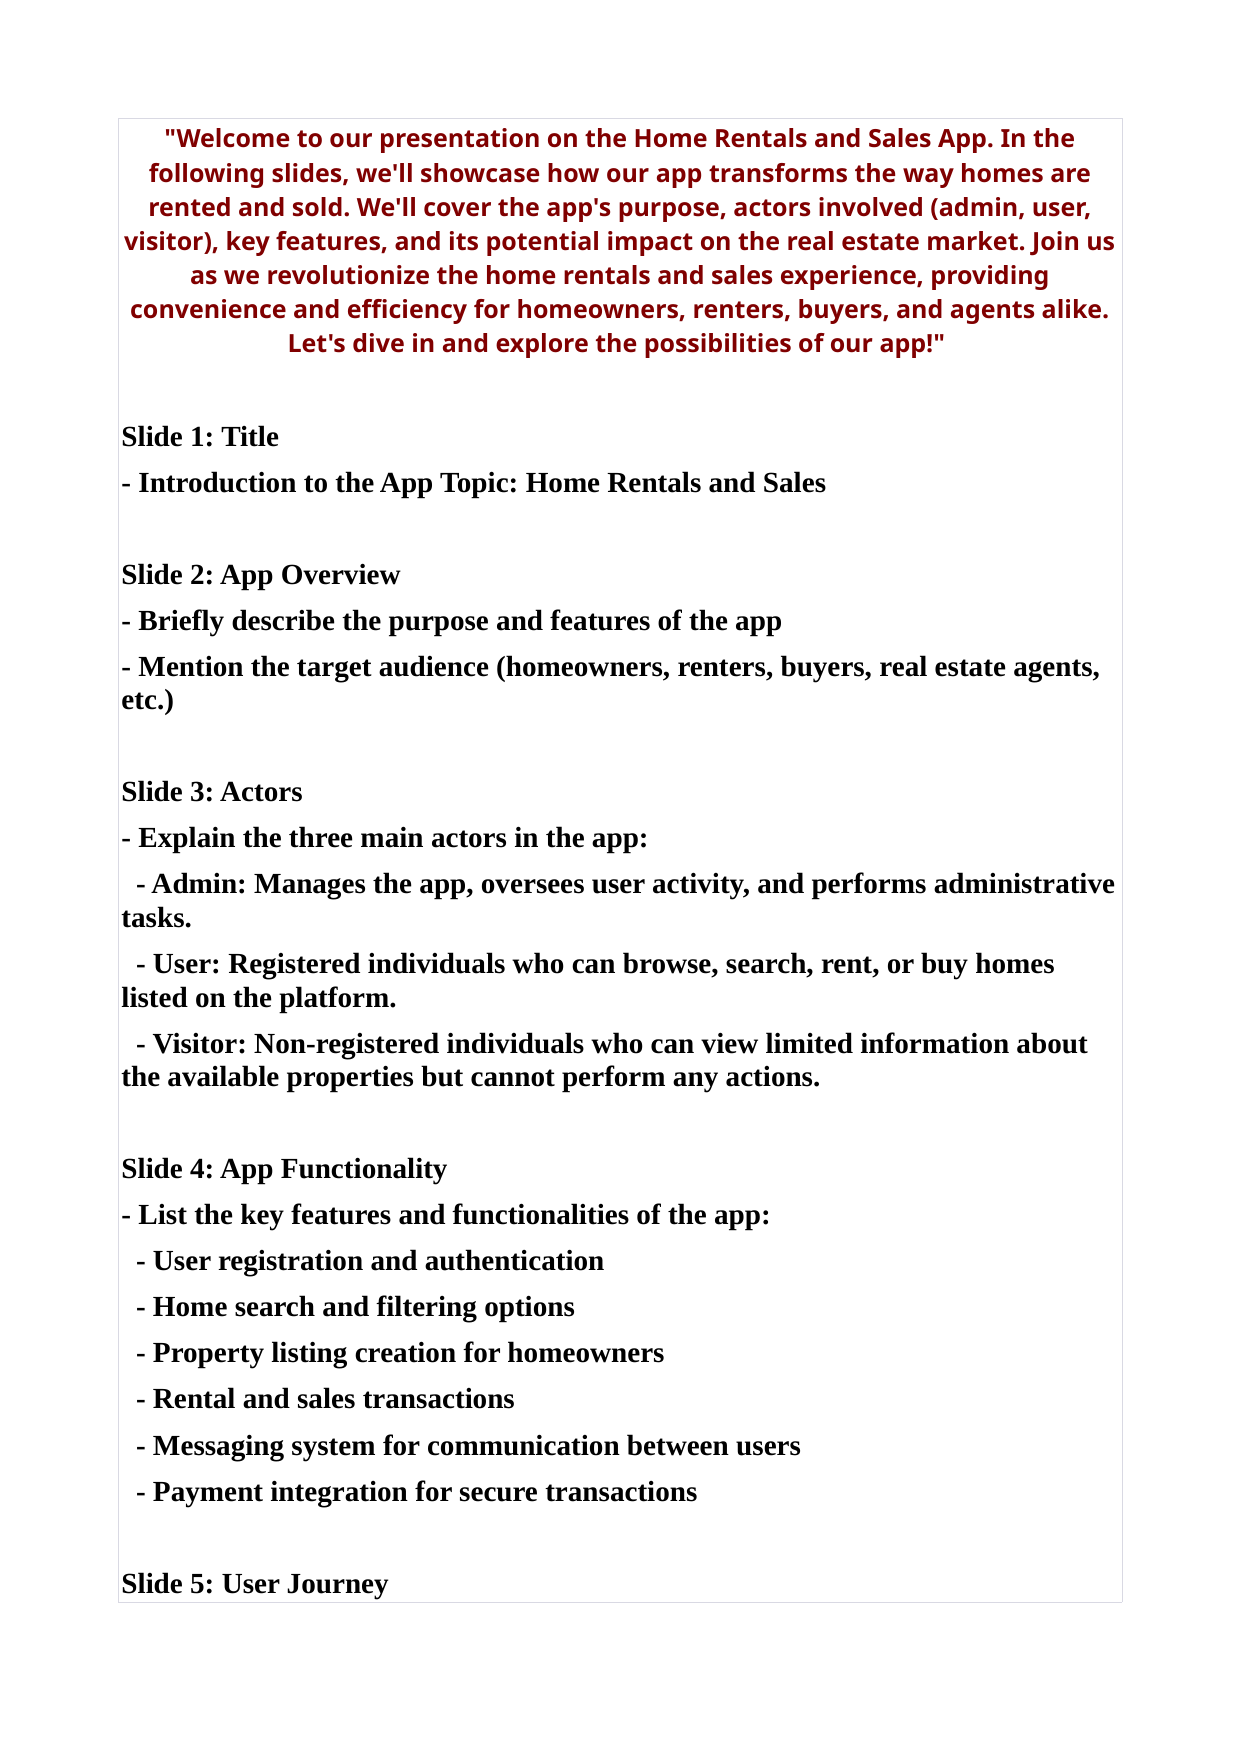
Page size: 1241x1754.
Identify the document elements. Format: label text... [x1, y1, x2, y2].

text - Mention the target audience (homeowners, renters, buyers, real estate agents, etc.) [119, 646, 1122, 716]
text - Home search and filtering options [119, 1286, 1122, 1323]
text Slide 5: User Journey [119, 1563, 1122, 1602]
text - Rental and sales transactions [119, 1378, 1122, 1415]
text - Introduction to the App Topic: Home Rentals and Sales [119, 462, 1122, 498]
text Slide 4: App Functionality [119, 1148, 1122, 1185]
text Slide 2: App Overview [119, 554, 1122, 590]
text - Property listing creation for homeowners [119, 1332, 1122, 1369]
text - List the key features and functionalities of the app: [119, 1194, 1122, 1231]
text Slide 3: Actors [119, 771, 1122, 808]
text - Messaging system for communication between users [119, 1424, 1122, 1461]
text - Explain the three main actors in the app: [119, 817, 1122, 854]
text - Admin: Manages the app, oversees user activity, and performs administrative tasks. [119, 863, 1122, 934]
text - Briefly describe the purpose and features of the app [119, 600, 1122, 636]
text - User: Registered individuals who can browse, search, rent, or buy homes listed on the platform. [119, 943, 1122, 1013]
text Slide 1: Title [119, 416, 1122, 452]
text - Visitor: Non-registered individuals who can view limited information about the available properties but cannot perform any actions. [119, 1023, 1122, 1093]
text "Welcome to our presentation on the Home Rentals and Sales App. In the following slides, we'll showcase how our app transforms the way homes are rented and sold. We'll cover the app's purpose, actors involved (admin, user, visitor), key features, and its potential impact on the real estate market. Join us as we revolutionize the home rentals and sales experience, providing convenience and efficiency for homeowners, renters, buyers, and agents alike. Let's dive in and explore the possibilities of our app!" [119, 119, 1122, 360]
text - User registration and authentication [119, 1240, 1122, 1277]
text - Payment integration for secure transactions [119, 1471, 1122, 1507]
